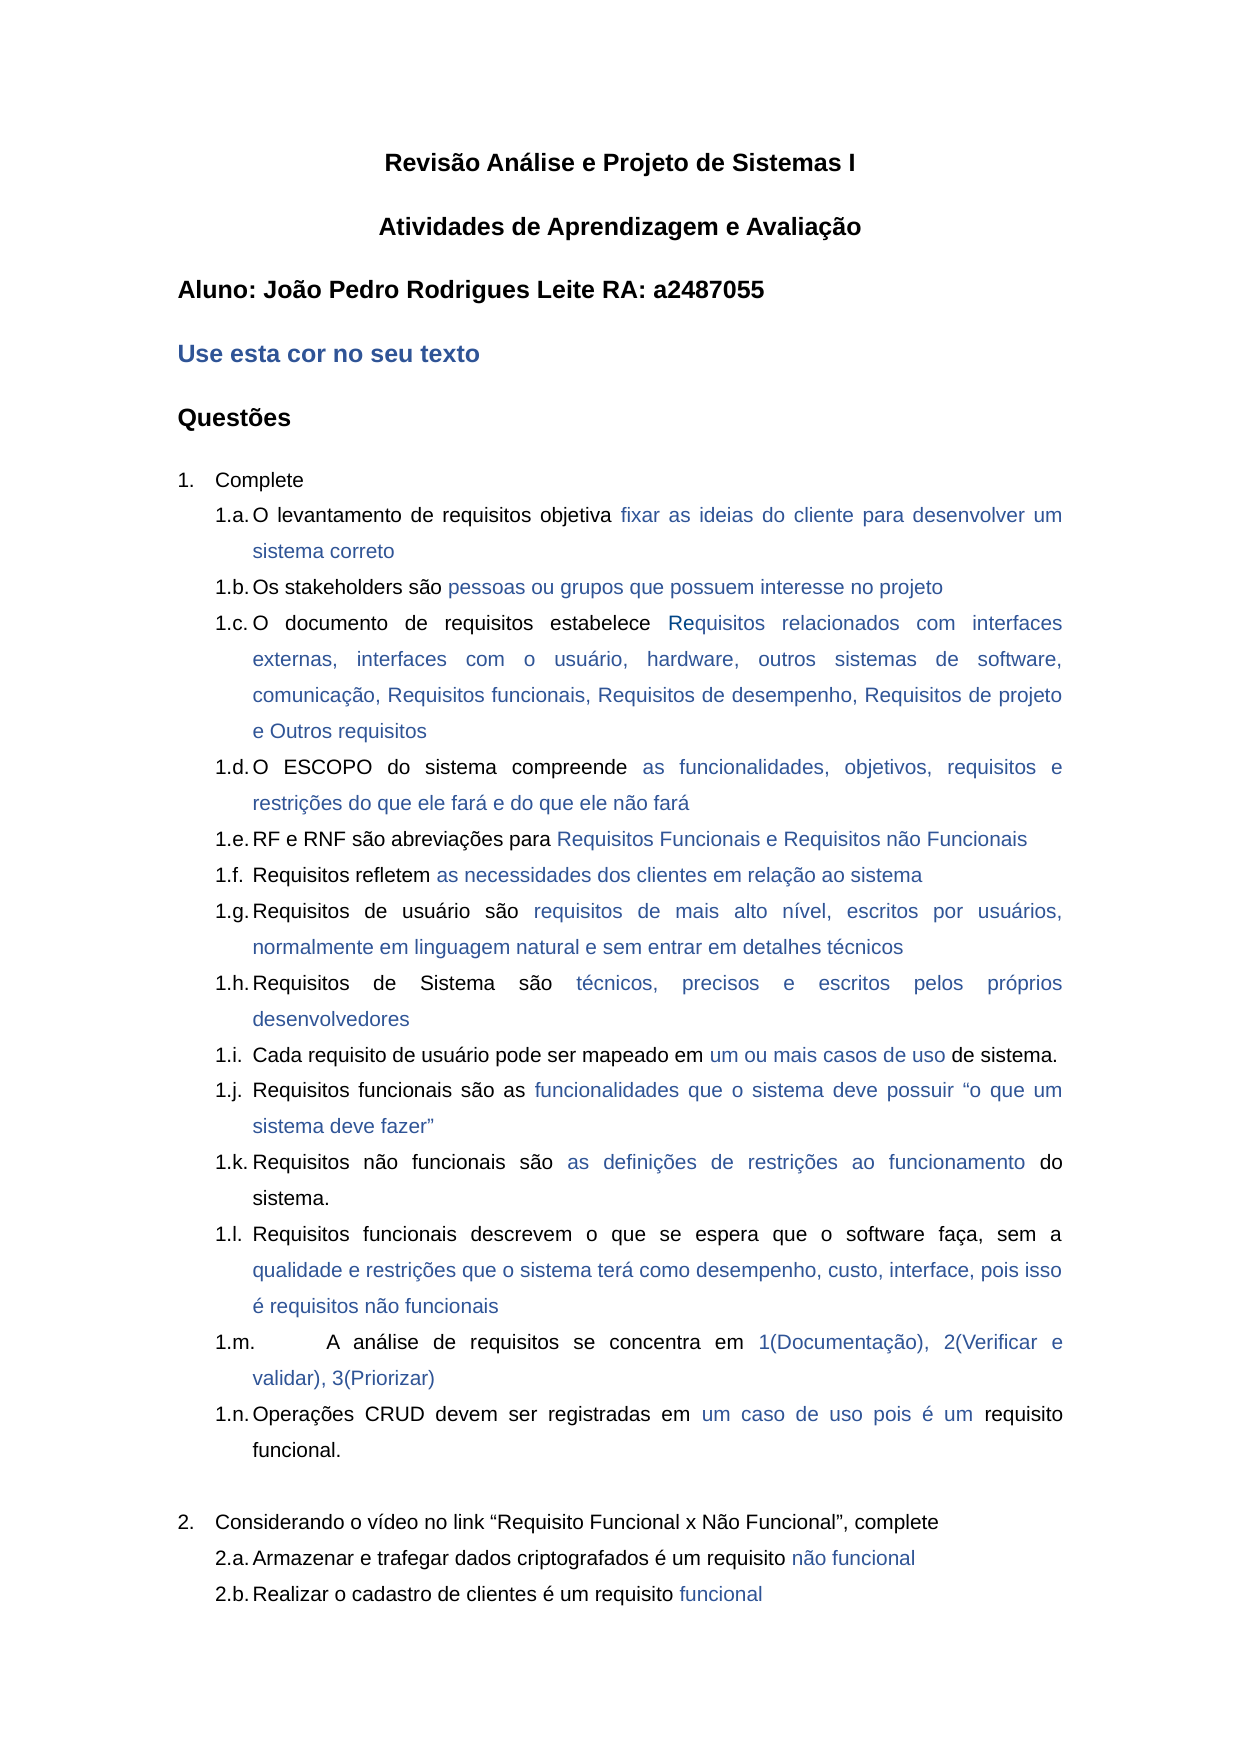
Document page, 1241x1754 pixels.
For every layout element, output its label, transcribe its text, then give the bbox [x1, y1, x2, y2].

list Requisitos funcionais são as funcionalidades que o sistema deve possuir “o que um sistema deve fazer” [215, 1078, 1063, 1138]
list Os stakeholders são pessoas ou grupos que possuem interesse no projeto [215, 575, 1063, 599]
list Realizar o cadastro de clientes é um requisito funcional [215, 1581, 1063, 1605]
text Revisão Análise e Projeto de Sistemas I [177, 148, 1063, 176]
text Aluno: João Pedro Rodrigues Leite RA: a2487055 [177, 276, 1063, 304]
text Use esta cor no seu texto [177, 339, 1063, 368]
text Atividades de Aprendizagem e Avaliação [177, 212, 1063, 240]
list Cada requisito de usuário pode ser mapeado em um ou mais casos de uso de sistema. [215, 1042, 1063, 1066]
list Complete [177, 467, 1063, 491]
text Questões [177, 403, 1063, 432]
list Considerando o vídeo no link “Requisito Funcional x Não Funcional”, complete [177, 1509, 1063, 1533]
list Armazenar e trafegar dados criptografados é um requisito não funcional [215, 1546, 1063, 1569]
list O levantamento de requisitos objetiva fixar as ideias do cliente para desenvolver um sistema correto [215, 503, 1063, 563]
list Requisitos de usuário são requisitos de mais alto nível, escritos por usuários, normalmente em linguagem natural e sem entrar em detalhes técnicos [215, 899, 1063, 958]
list Requisitos de Sistema são técnicos, precisos e escritos pelos próprios desenvolvedores [215, 971, 1063, 1030]
list Requisitos refletem as necessidades dos clientes em relação ao sistema [215, 863, 1063, 887]
list Requisitos funcionais descrevem o que se espera que o software faça, sem a qualidade e restrições que o sistema terá como desempenho, custo, interface, pois isso é requisitos não funcionais [215, 1222, 1063, 1318]
list Operações CRUD devem ser registradas em um caso de uso pois é um requisito funcional. [215, 1402, 1063, 1462]
list RF e RNF são abreviações para Requisitos Funcionais e Requisitos não Funcionais [215, 827, 1063, 851]
list A análise de requisitos se concentra em 1(Documentação), 2(Verificar e validar), 3(Priorizar) [215, 1330, 1063, 1390]
list Requisitos não funcionais são as definições de restrições ao funcionamento do sistema. [215, 1150, 1063, 1210]
list O ESCOPO do sistema compreende as funcionalidades, objetivos, requisitos e restrições do que ele fará e do que ele não fará [215, 755, 1063, 815]
list O documento de requisitos estabelece Requisitos relacionados com interfaces externas, interfaces com o usuário, hardware, outros sistemas de software, comunicação, Requisitos funcionais, Requisitos de desempenho, Requisitos de projeto e Outros requisitos [215, 611, 1063, 743]
